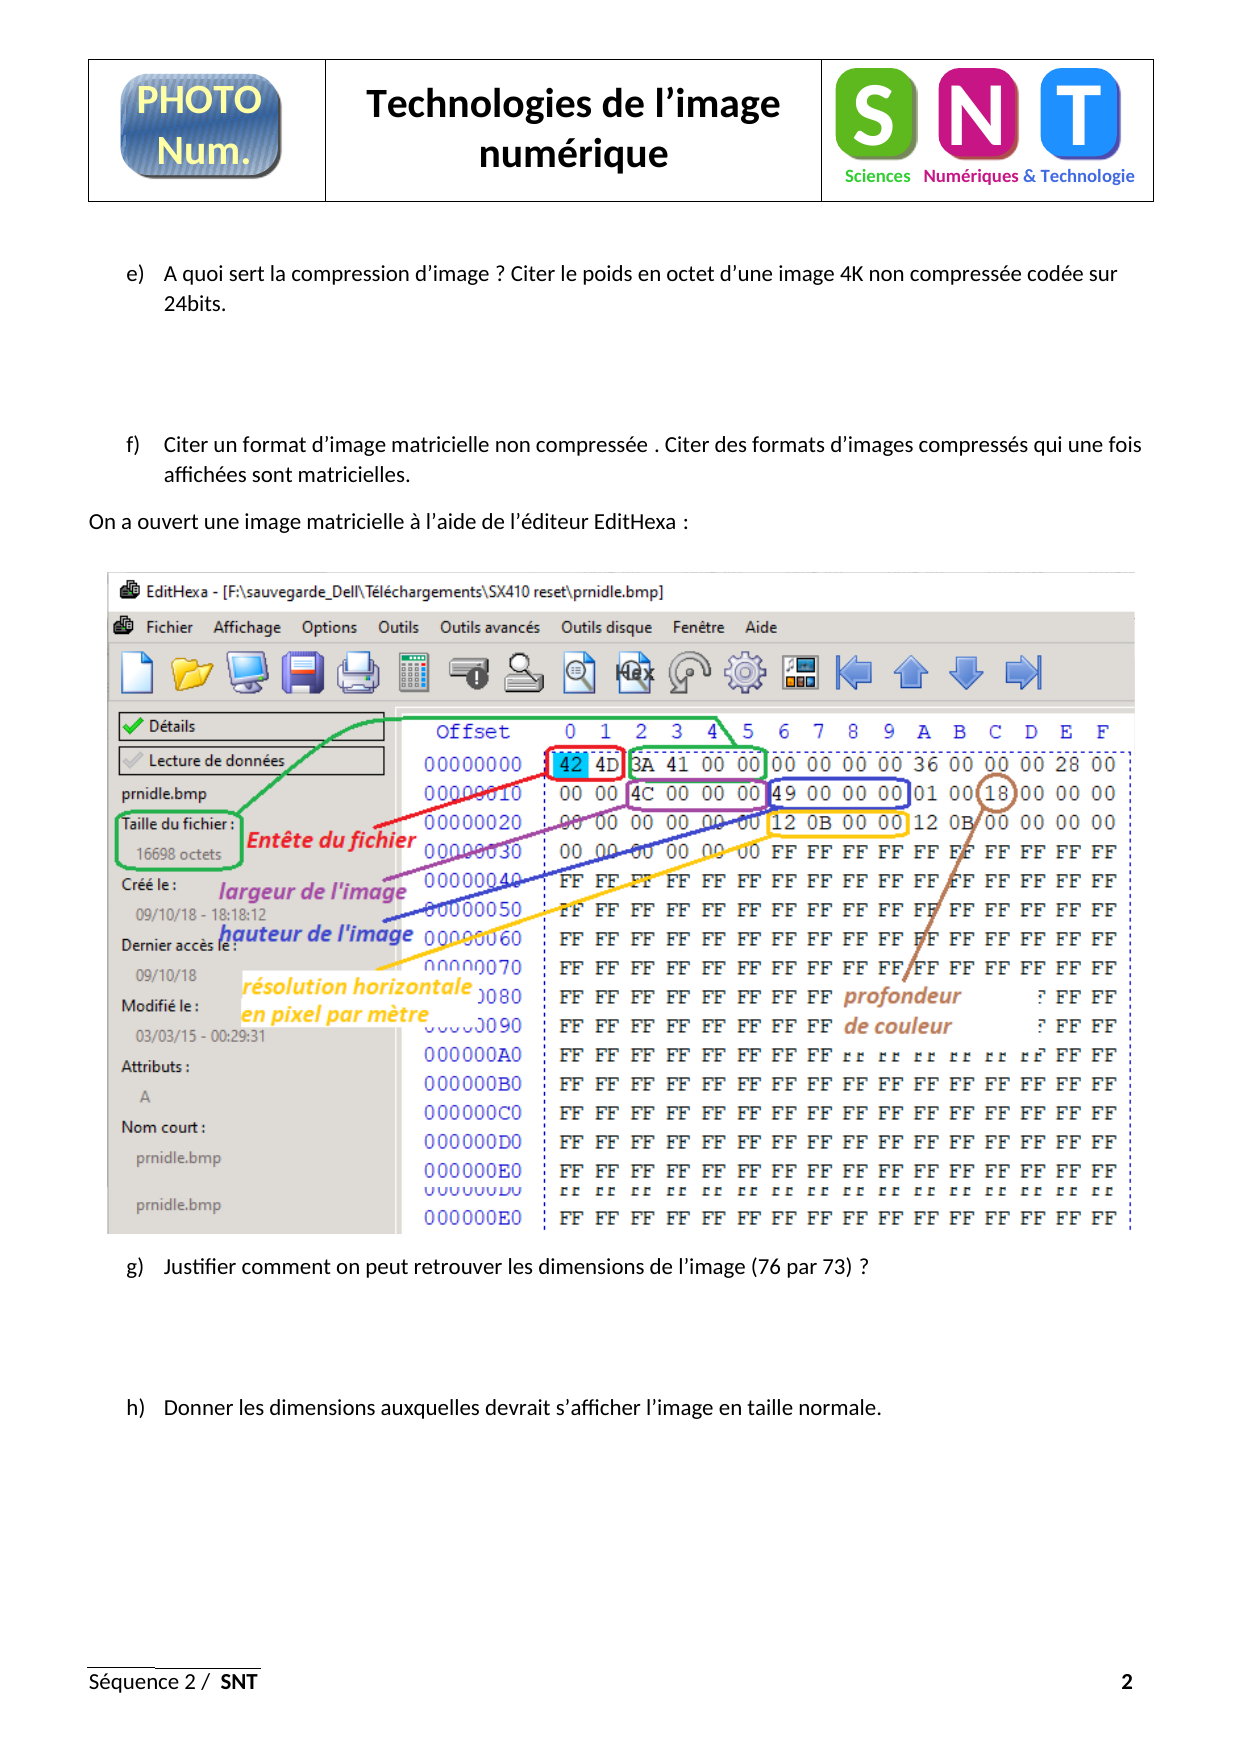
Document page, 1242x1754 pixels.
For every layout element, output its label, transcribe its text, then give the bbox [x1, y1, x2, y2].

list Citer un format d’image matricielle non compressée . Citer des formats d’images compressés qui une fois affichées sont matricielles. [126, 430, 1153, 488]
text On a ouvert une image matricielle à l’aide de l’éditeur EditHexa : [89, 507, 1153, 535]
list Donner les dimensions auxquelles devrait s’afficher l’image en taille normale. [126, 1393, 1153, 1421]
picture [107, 572, 1135, 1234]
list Justifier comment on peut retrouver les dimensions de l’image (76 par 73) ? [126, 554, 1153, 1280]
list A quoi sert la compression d’image ? Citer le poids en octet d’une image 4K non compressée codée sur 24bits. [126, 259, 1153, 317]
